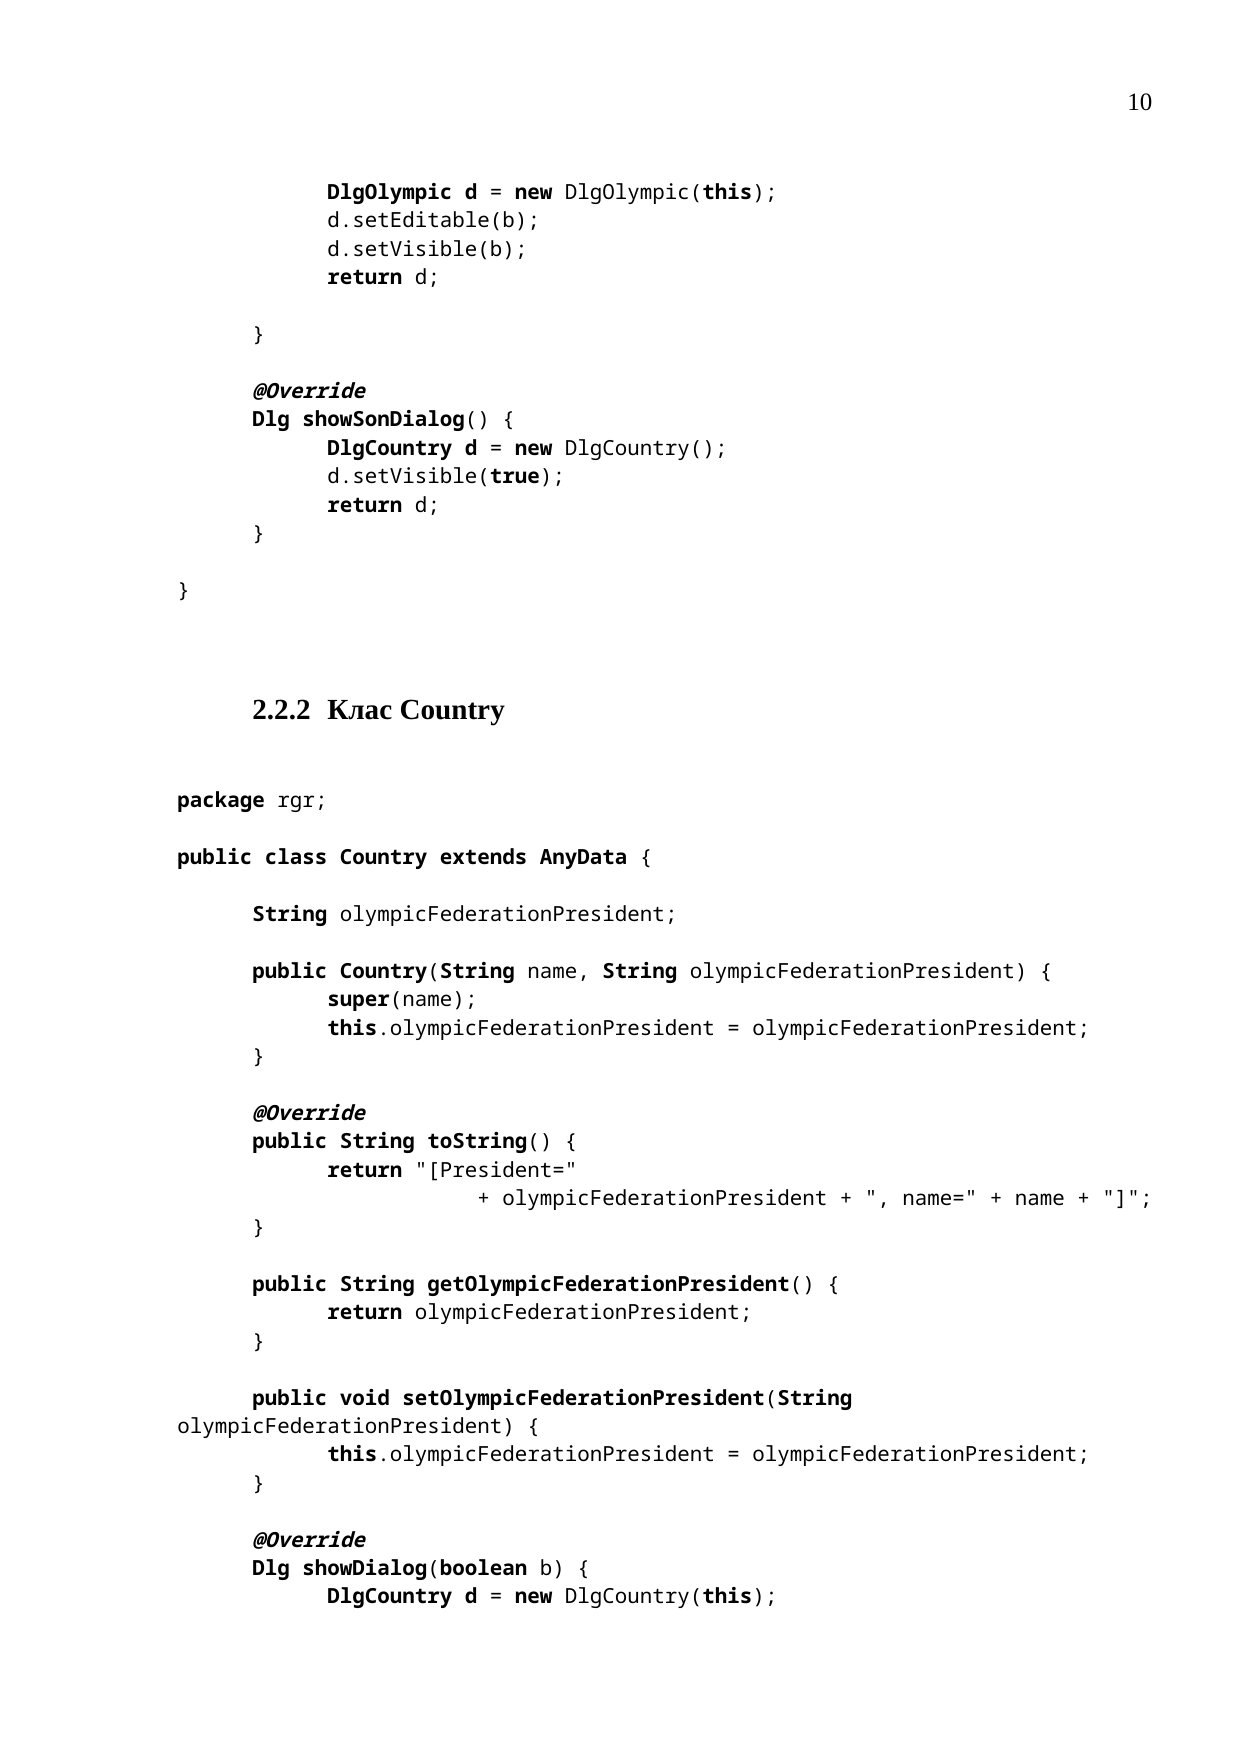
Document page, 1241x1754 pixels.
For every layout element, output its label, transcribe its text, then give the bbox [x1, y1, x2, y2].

text Dlg showSonDialog() { [177, 404, 1152, 433]
text public void setOlympicFederationPresident(String olympicFederationPresident) { [177, 1383, 1152, 1439]
text @Override [177, 1525, 1152, 1553]
text DlgOlympic d = new DlgOlympic(this); [177, 177, 1152, 205]
subtitle Клас Country [177, 692, 1152, 725]
text return d; [177, 262, 1152, 291]
text } [177, 319, 1152, 347]
text Dlg showDialog(boolean b) { [177, 1553, 1152, 1582]
text public String toString() { [177, 1127, 1152, 1155]
text } [177, 1326, 1152, 1354]
text } [177, 518, 1152, 547]
text this.olympicFederationPresident = olympicFederationPresident; [177, 1013, 1152, 1041]
text } [177, 1212, 1152, 1240]
text return d; [177, 490, 1152, 518]
text package rgr; [177, 785, 1152, 814]
text public String getOlympicFederationPresident() { [177, 1269, 1152, 1297]
text @Override [177, 1098, 1152, 1127]
text } [177, 1468, 1152, 1496]
text @Override [177, 376, 1152, 404]
text + olympicFederationPresident + ", name=" + name + "]"; [177, 1183, 1152, 1212]
text public Country(String name, String olympicFederationPresident) { [177, 956, 1152, 984]
text return "[President=" [177, 1155, 1152, 1183]
text this.olympicFederationPresident = olympicFederationPresident; [177, 1439, 1152, 1468]
text super(name); [177, 984, 1152, 1013]
text } [177, 575, 1152, 603]
text d.setVisible(b); [177, 234, 1152, 262]
text d.setEditable(b); [177, 205, 1152, 234]
text String olympicFederationPresident; [177, 899, 1152, 928]
text DlgCountry d = new DlgCountry(); [177, 433, 1152, 461]
text } [177, 1041, 1152, 1070]
text d.setVisible(true); [177, 461, 1152, 490]
text return olympicFederationPresident; [177, 1297, 1152, 1326]
text public class Country extends AnyData { [177, 842, 1152, 871]
text DlgCountry d = new DlgCountry(this); [177, 1582, 1152, 1610]
